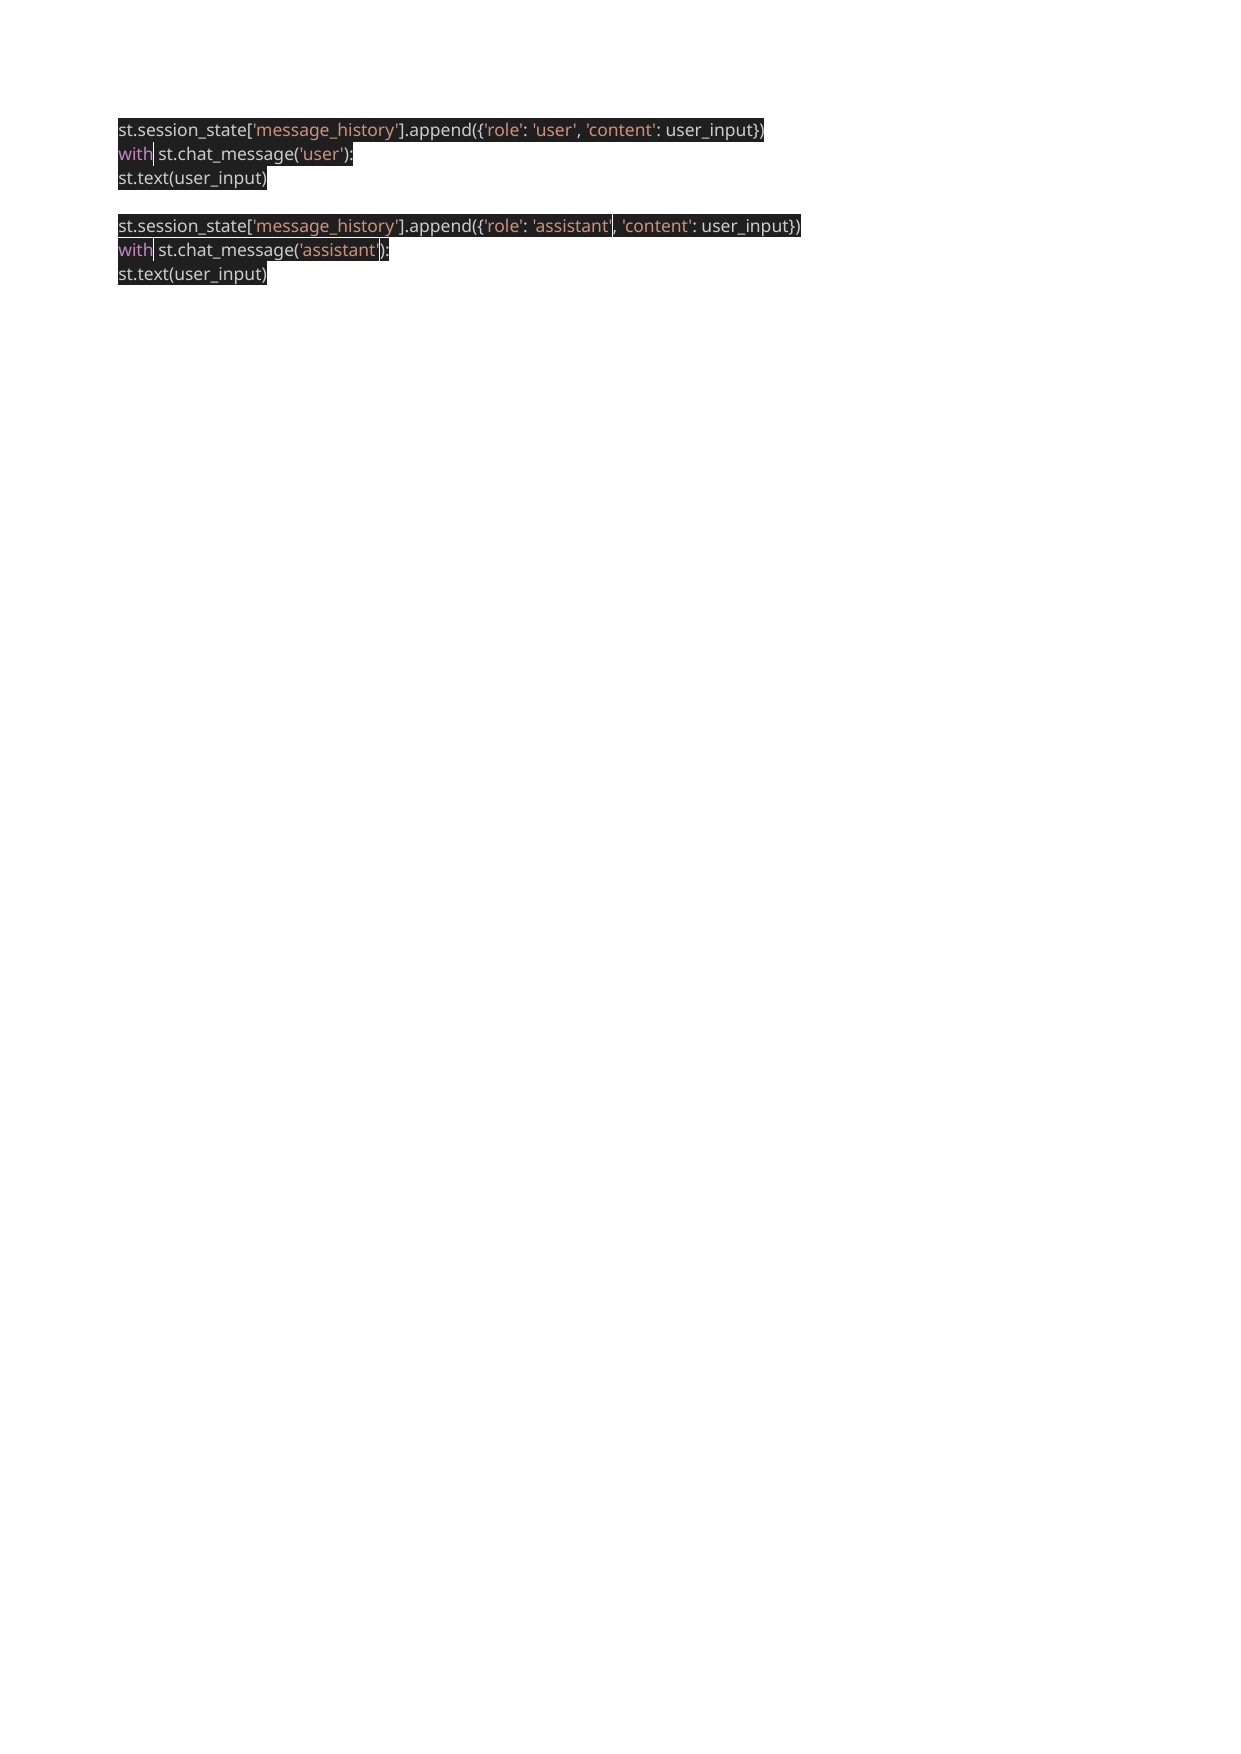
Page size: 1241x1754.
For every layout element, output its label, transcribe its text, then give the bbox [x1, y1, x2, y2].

text with st.chat_message('user'): [118, 142, 1122, 166]
text st.session_state['message_history'].append({'role': 'user', 'content': user_input}) [118, 118, 1122, 142]
text st.text(user_input) [118, 261, 1122, 285]
text st.text(user_input) [118, 166, 1122, 190]
text with st.chat_message('assistant'): [118, 237, 1122, 261]
text st.session_state['message_history'].append({'role': 'assistant', 'content': user_input}) [118, 213, 1122, 237]
